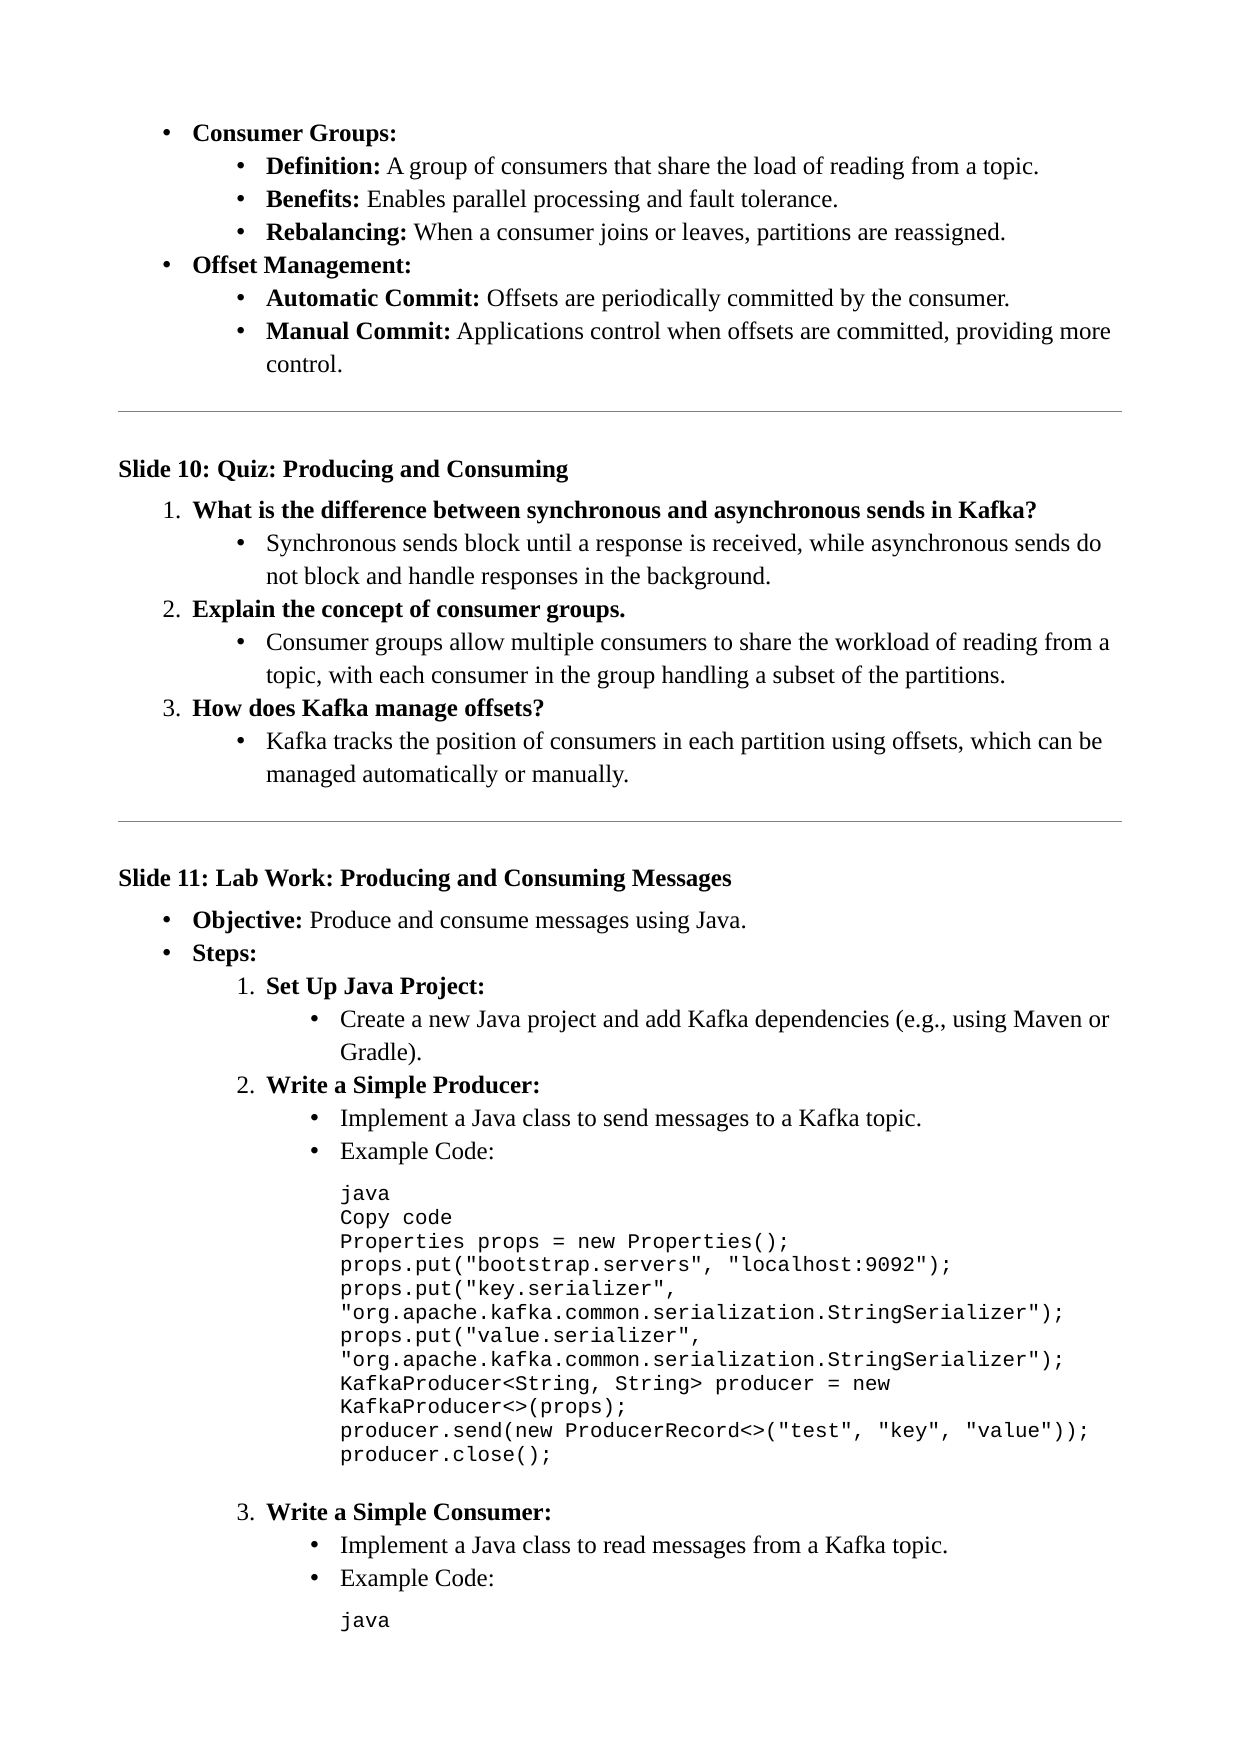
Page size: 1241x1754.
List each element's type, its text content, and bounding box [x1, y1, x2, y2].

list Kafka tracks the position of consumers in each partition using offsets, which can be managed automatically or manually. [236, 726, 1122, 788]
subtitle Slide 10: Quiz: Producing and Consuming [118, 454, 1122, 482]
list What is the difference between synchronous and asynchronous sends in Kafka? [162, 495, 1122, 524]
list Steps: [162, 938, 1122, 966]
list Example Code: [310, 1136, 1122, 1164]
list Write a Simple Consumer: [236, 1497, 1122, 1525]
list Copy code [310, 1207, 1122, 1231]
list props.put("value.serializer", "org.apache.kafka.common.serialization.StringSerializer"); [310, 1325, 1122, 1373]
list Explain the concept of consumer groups. [162, 594, 1122, 623]
list Consumer groups allow multiple consumers to share the workload of reading from a topic, with each consumer in the group handling a subset of the partitions. [236, 627, 1122, 689]
list Write a Simple Producer: [236, 1070, 1122, 1098]
list Objective: Produce and consume messages using Java. [162, 905, 1122, 933]
list Automatic Commit: Offsets are periodically committed by the consumer. [236, 283, 1122, 312]
list props.put("bootstrap.servers", "localhost:9092"); [310, 1254, 1122, 1278]
list Offset Management: [162, 250, 1122, 279]
list props.put("key.serializer", "org.apache.kafka.common.serialization.StringSerializer"); [310, 1278, 1122, 1325]
list Properties props = new Properties(); [310, 1231, 1122, 1254]
list java [310, 1183, 1122, 1207]
list Definition: A group of consumers that share the load of reading from a topic. [236, 151, 1122, 180]
list Set Up Java Project: [236, 971, 1122, 999]
list producer.close(); [310, 1443, 1122, 1467]
list Rebalancing: When a consumer joins or leaves, partitions are reassigned. [236, 217, 1122, 246]
list How does Kafka manage offsets? [162, 693, 1122, 722]
list KafkaProducer<String, String> producer = new KafkaProducer<>(props); [310, 1373, 1122, 1420]
list Implement a Java class to read messages from a Kafka topic. [310, 1530, 1122, 1558]
list Create a new Java project and add Kafka dependencies (e.g., using Maven or Gradle). [310, 1004, 1122, 1066]
list producer.send(new ProducerRecord<>("test", "key", "value")); [310, 1420, 1122, 1443]
list java [310, 1610, 1122, 1634]
list Consumer Groups: [162, 118, 1122, 147]
subtitle Slide 11: Lab Work: Producing and Consuming Messages [118, 863, 1122, 892]
list Manual Commit: Applications control when offsets are committed, providing more control. [236, 316, 1122, 378]
list Example Code: [310, 1563, 1122, 1591]
list Synchronous sends block until a response is received, while asynchronous sends do not block and handle responses in the background. [236, 528, 1122, 590]
list Implement a Java class to send messages to a Kafka topic. [310, 1103, 1122, 1132]
list Benefits: Enables parallel processing and fault tolerance. [236, 184, 1122, 213]
